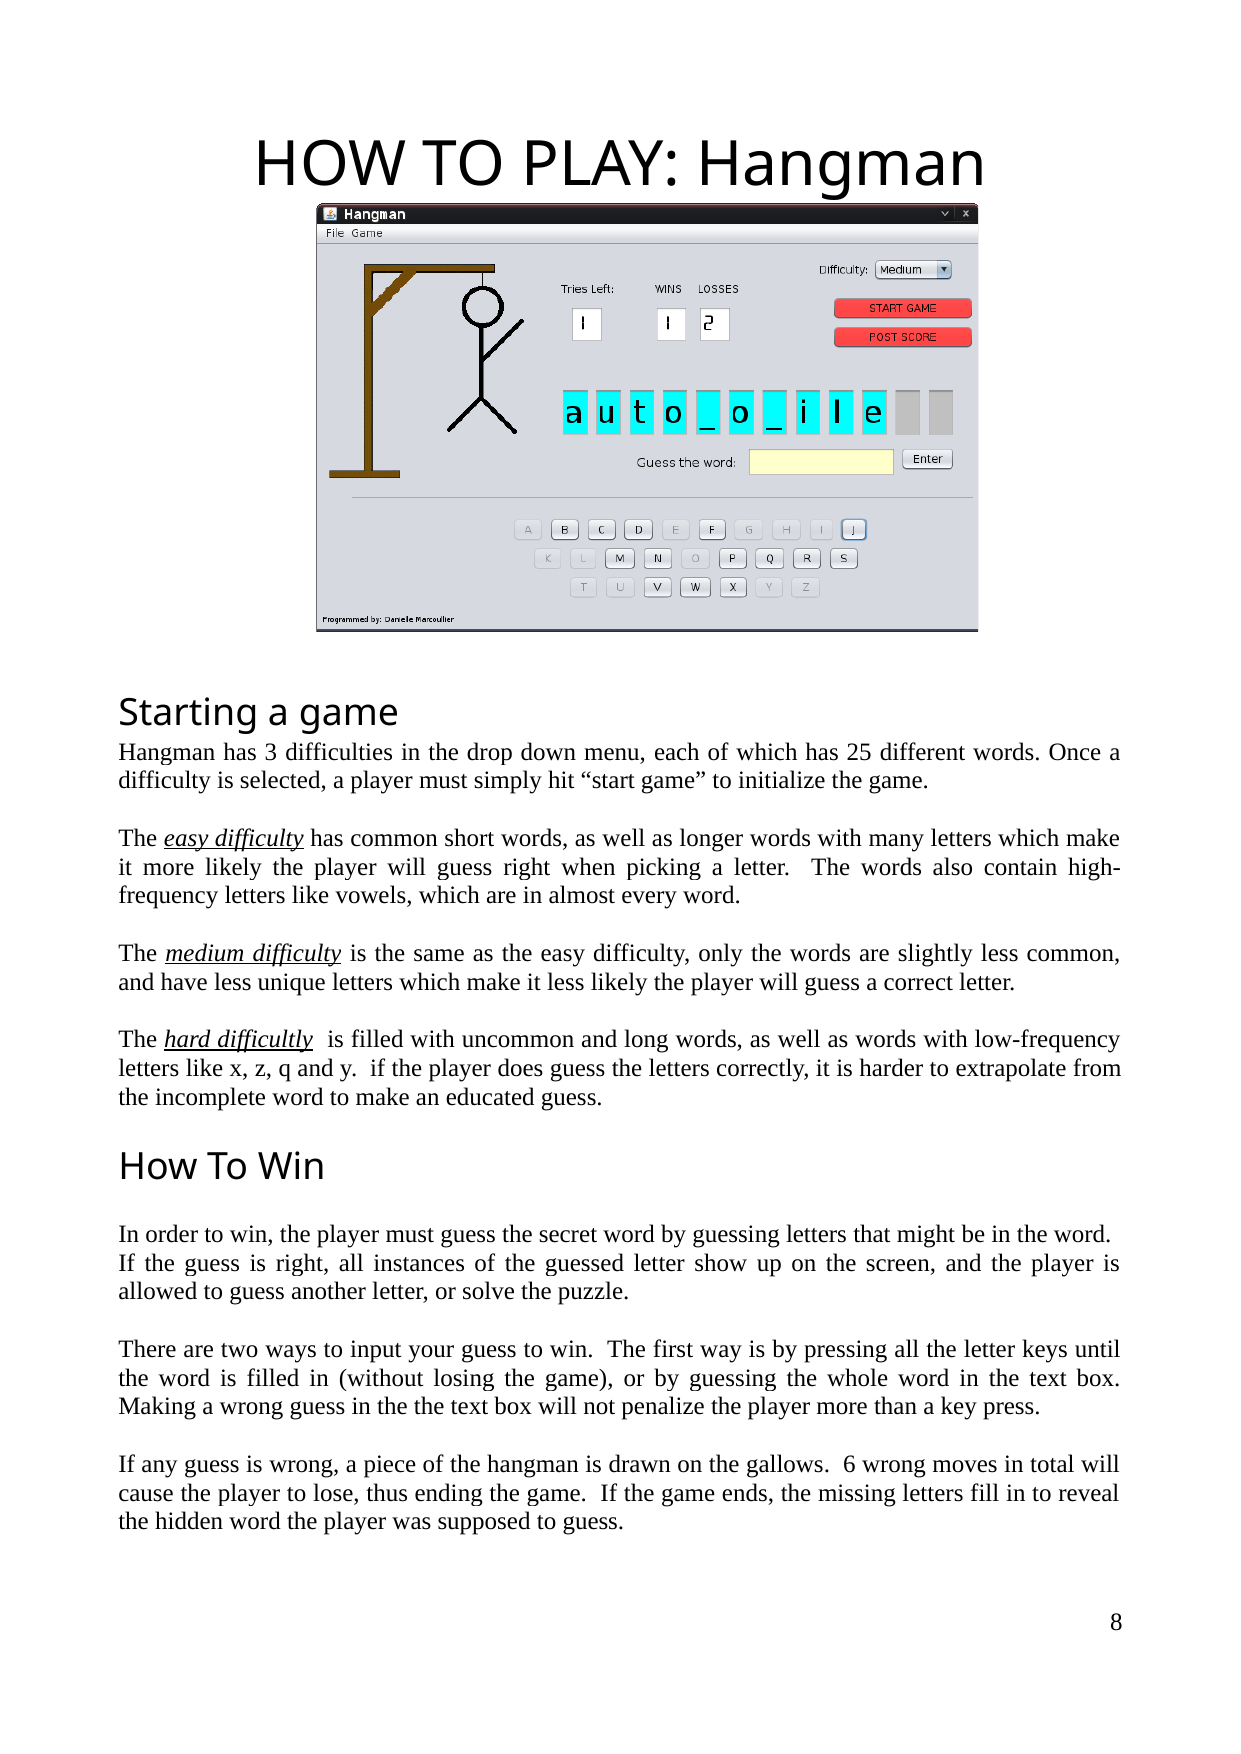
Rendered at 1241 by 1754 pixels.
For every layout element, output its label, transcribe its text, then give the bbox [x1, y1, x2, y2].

text If any guess is wrong, a piece of the hangman is drawn on the gallows. 6 wrong moves in total will cause the player to lose, thus ending the game. If the game ends, the missing letters fill in to reveal the hidden word the player was supposed to guess. [118, 1449, 1122, 1535]
text Hangman has 3 difficulties in the drop down menu, each of which has 25 different words. Once a difficulty is selected, a player must simply hit “start game” to initialize the game. [118, 737, 1122, 794]
text In order to win, the player must guess the secret word by guessing letters that might be in the word. [118, 1219, 1122, 1248]
text The easy difficulty has common short words, as well as longer words with many letters which make it more likely the player will guess right when picking a letter. The words also contain high-frequency letters like vowels, which are in almost every word. [118, 823, 1122, 909]
text Starting a game [118, 686, 1122, 737]
text How To Win [118, 1139, 1122, 1190]
text If the guess is right, all instances of the guessed letter show up on the screen, and the player is allowed to guess another letter, or solve the puzzle. [118, 1248, 1122, 1305]
text There are two ways to input your guess to win. The first way is by pressing all the letter keys until the word is filled in (without losing the game), or by guessing the whole word in the text box. Making a wrong guess in the the text box will not penalize the player more than a key press. [118, 1334, 1122, 1420]
text The medium difficulty is the same as the easy difficulty, only the words are slightly less common, and have less unique letters which make it less likely the player will guess a correct letter. [118, 938, 1122, 995]
text HOW TO PLAY: Hangman [118, 118, 1122, 203]
picture [316, 203, 979, 632]
text The hard difficultly is filled with uncommon and long words, as well as words with low-frequency letters like x, z, q and y. if the player does guess the letters correctly, it is harder to extrapolate from the incomplete word to make an educated guess. [118, 1024, 1122, 1110]
